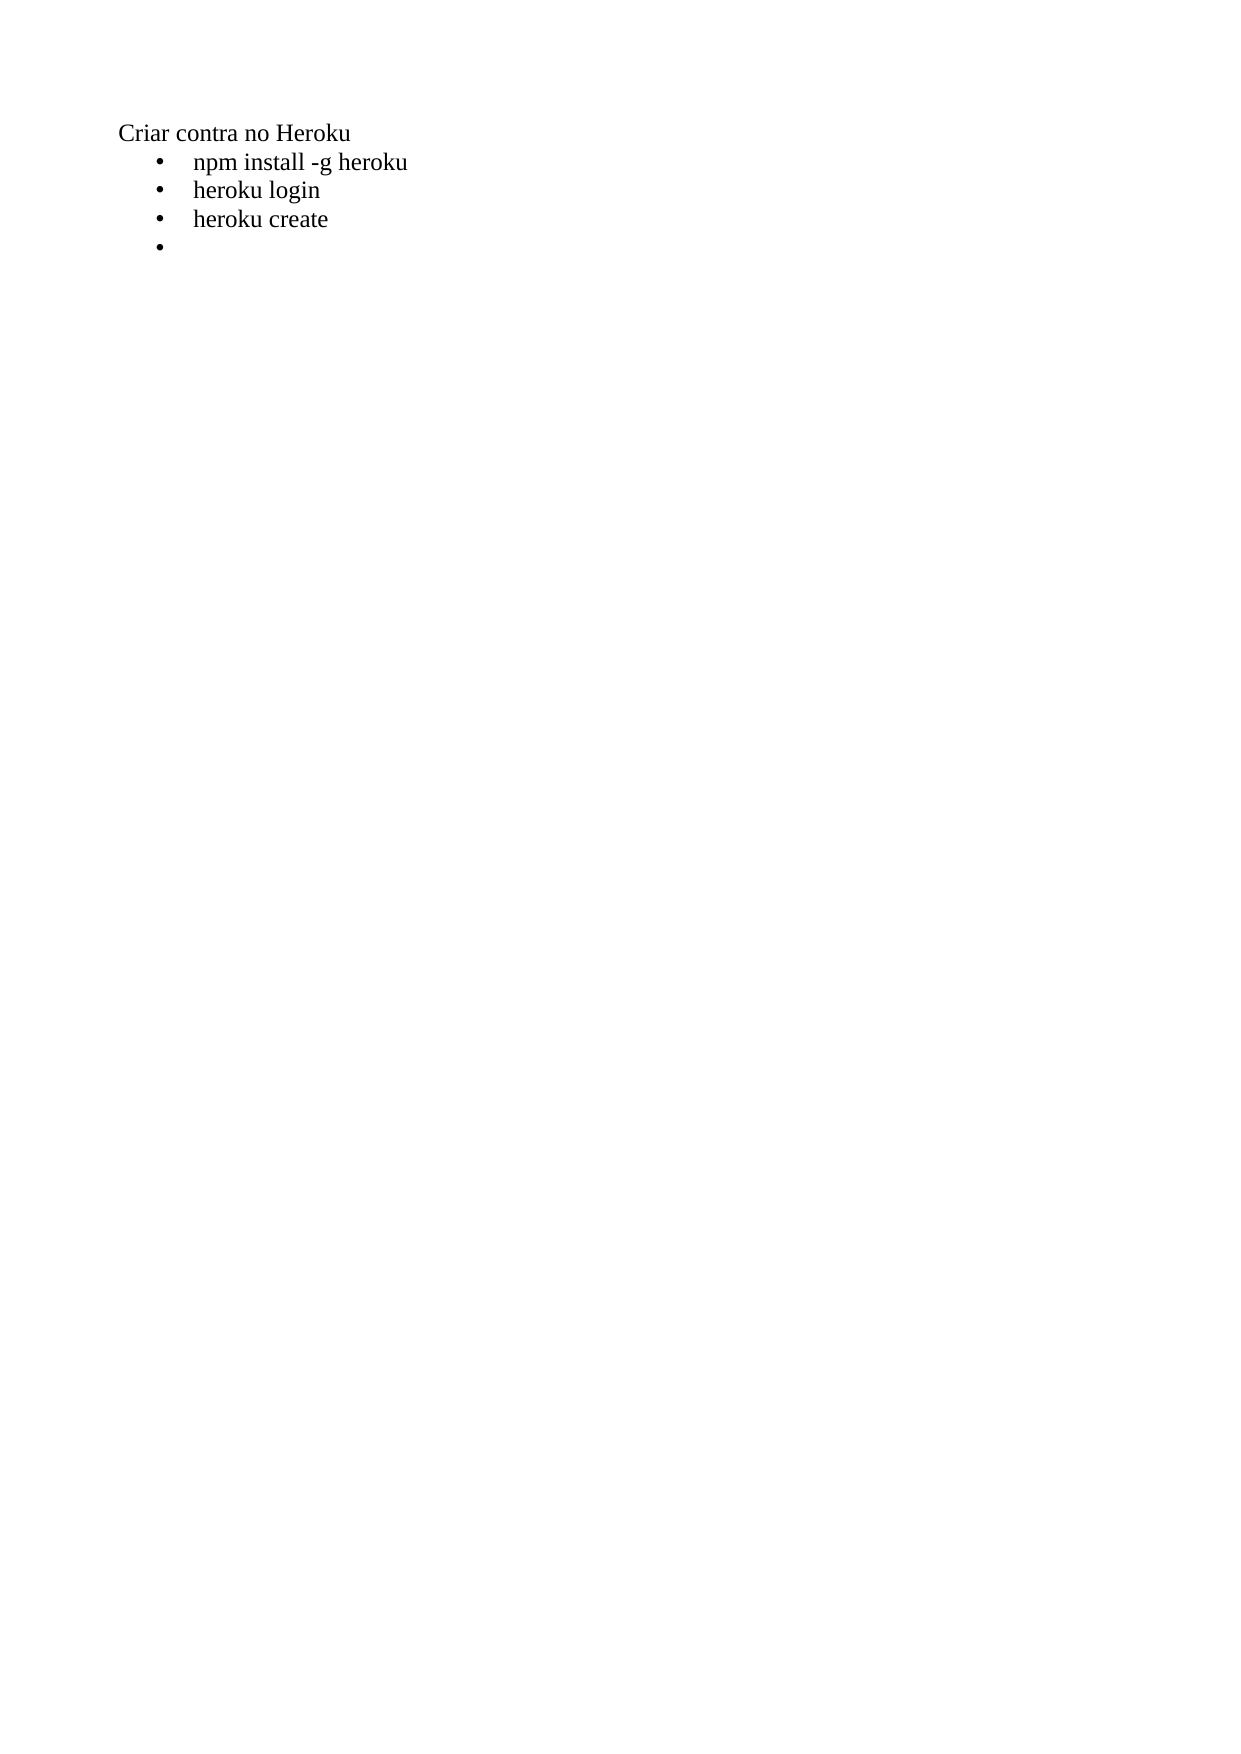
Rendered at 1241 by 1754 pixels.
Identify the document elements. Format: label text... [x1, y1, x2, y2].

text Criar contra no Heroku [118, 118, 1122, 147]
list heroku create [156, 204, 1122, 233]
list heroku login [156, 176, 1122, 204]
list npm install -g heroku [156, 147, 1122, 176]
